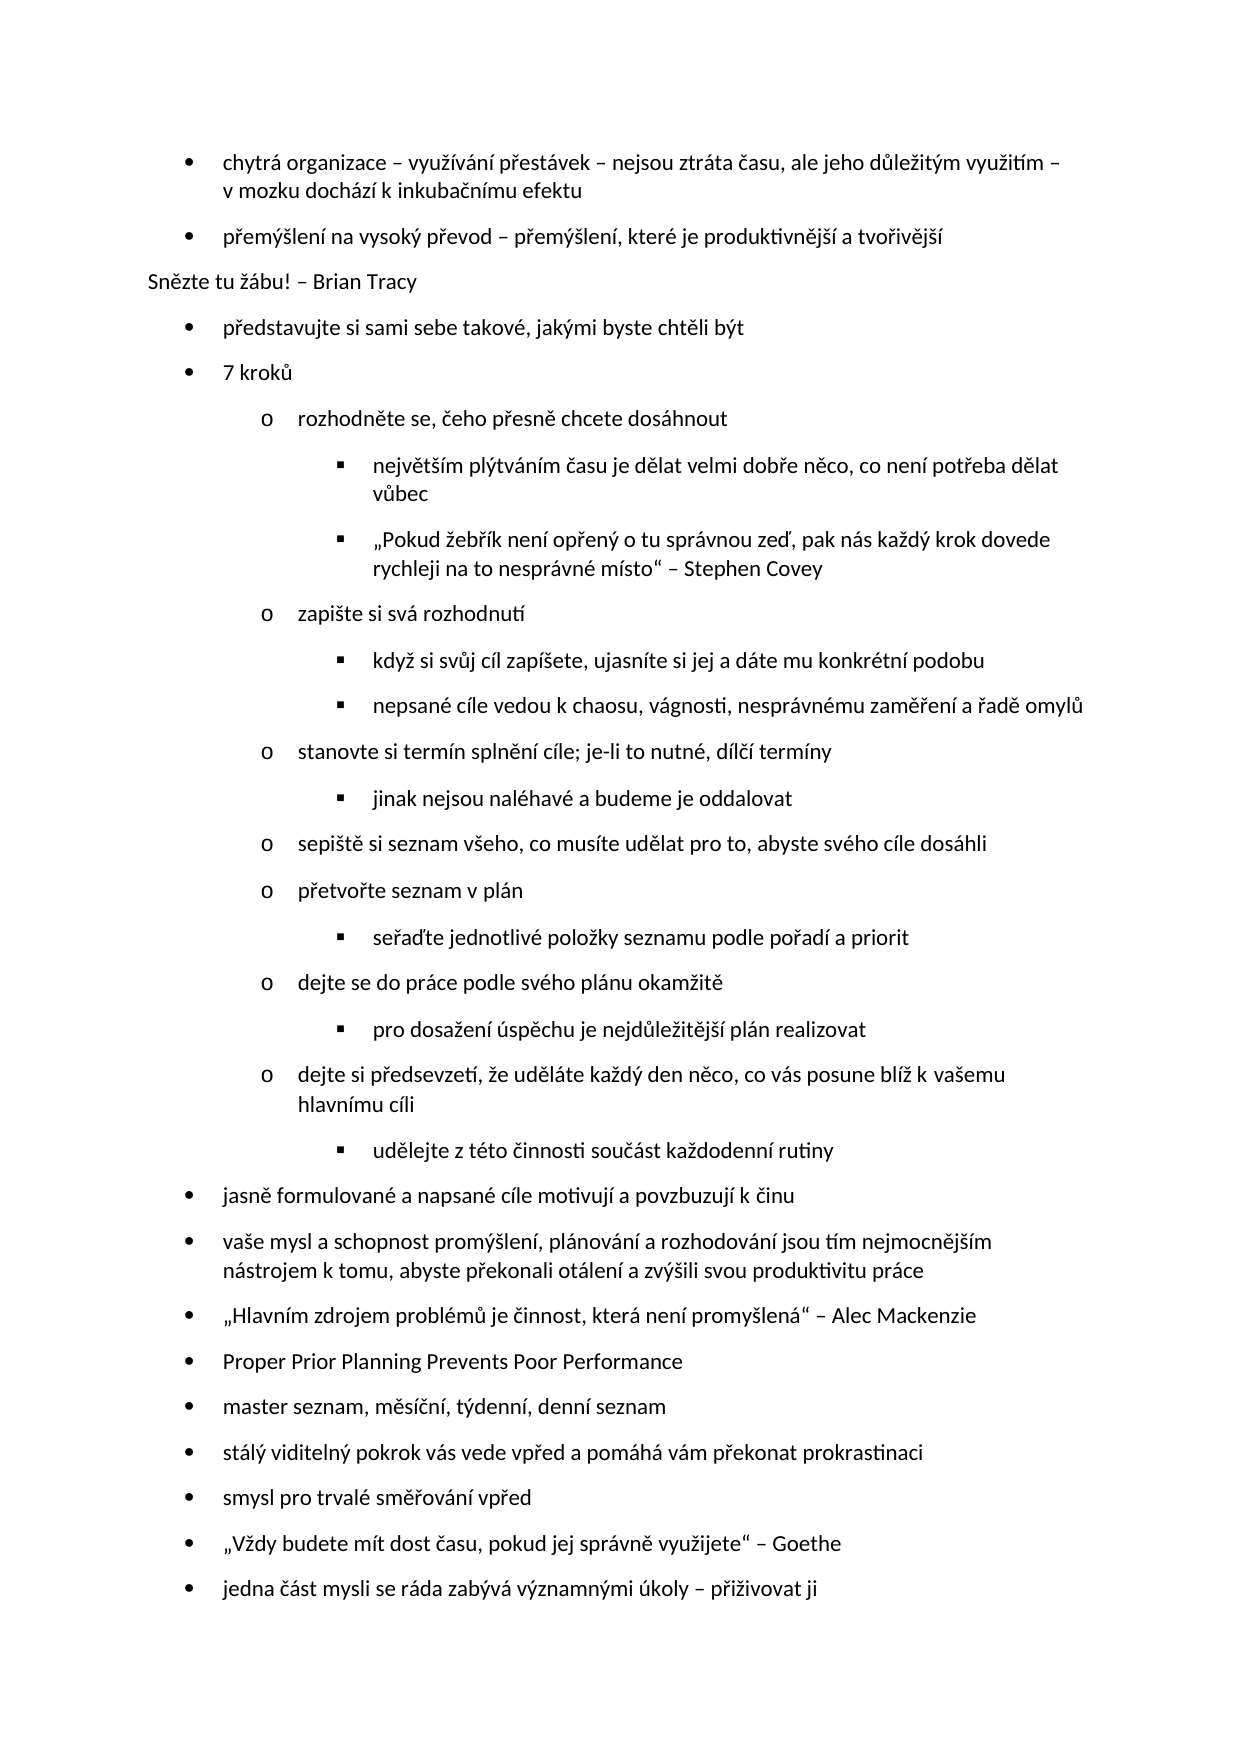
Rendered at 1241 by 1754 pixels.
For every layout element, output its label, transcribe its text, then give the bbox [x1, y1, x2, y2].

list Proper Prior Planning Prevents Poor Performance [185, 1347, 1093, 1375]
list sepiště si seznam všeho, co musíte udělat pro to, abyste svého cíle dosáhli [260, 829, 1093, 858]
list seřaďte jednotlivé položky seznamu podle pořadí a priorit [335, 923, 1093, 951]
list smysl pro trvalé směřování vpřed [185, 1483, 1093, 1511]
list jedna část mysli se ráda zabývá významnými úkoly – přiživovat ji [185, 1574, 1093, 1602]
list chytrá organizace – využívání přestávek – nejsou ztráta času, ale jeho důležitým využitím – v mozku dochází k inkubačnímu efektu [185, 148, 1093, 204]
list dejte si předsevzetí, že uděláte každý den něco, co vás posune blíž k vašemu hlavnímu cíli [260, 1060, 1093, 1118]
list představujte si sami sebe takové, jakými byste chtěli být [185, 313, 1093, 341]
list „Pokud žebřík není opřený o tu správnou zeď, pak nás každý krok dovede rychleji na to nesprávné místo“ – Stephen Covey [335, 525, 1093, 582]
list stálý viditelný pokrok vás vede vpřed a pomáhá vám překonat prokrastinaci [185, 1438, 1093, 1466]
text Snězte tu žábu! – Brian Tracy [148, 267, 1093, 296]
list vaše mysl a schopnost promýšlení, plánování a rozhodování jsou tím nejmocnějším nástrojem k tomu, abyste překonali otálení a zvýšili svou produktivitu práce [185, 1227, 1093, 1284]
list stanovte si termín splnění cíle; je-li to nutné, dílčí termíny [260, 737, 1093, 766]
list jinak nejsou naléhavé a budeme je oddalovat [335, 784, 1093, 812]
list 7 kroků [185, 358, 1093, 387]
list zapište si svá rozhodnutí [260, 599, 1093, 629]
list jasně formulované a napsané cíle motivují a povzbuzují k činu [185, 1181, 1093, 1209]
list „Hlavním zdrojem problémů je činnost, která není promyšlená“ – Alec Mackenzie [185, 1301, 1093, 1329]
list přetvořte seznam v plán [260, 876, 1093, 905]
list „Vždy budete mít dost času, pokud jej správně využijete“ – Goethe [185, 1529, 1093, 1557]
list nepsané cíle vedou k chaosu, vágnosti, nesprávnému zaměření a řadě omylů [335, 692, 1093, 720]
list když si svůj cíl zapíšete, ujasníte si jej a dáte mu konkrétní podobu [335, 646, 1093, 674]
list rozhodněte se, čeho přesně chcete dosáhnout [260, 404, 1093, 433]
list udělejte z této činnosti součást každodenní rutiny [335, 1136, 1093, 1164]
list pro dosažení úspěchu je nejdůležitější plán realizovat [335, 1015, 1093, 1043]
list přemýšlení na vysoký převod – přemýšlení, které je produktivnější a tvořivější [185, 222, 1093, 250]
list největším plýtváním času je dělat velmi dobře něco, co není potřeba dělat vůbec [335, 451, 1093, 508]
list master seznam, měsíční, týdenní, denní seznam [185, 1392, 1093, 1420]
list dejte se do práce podle svého plánu okamžitě [260, 968, 1093, 997]
